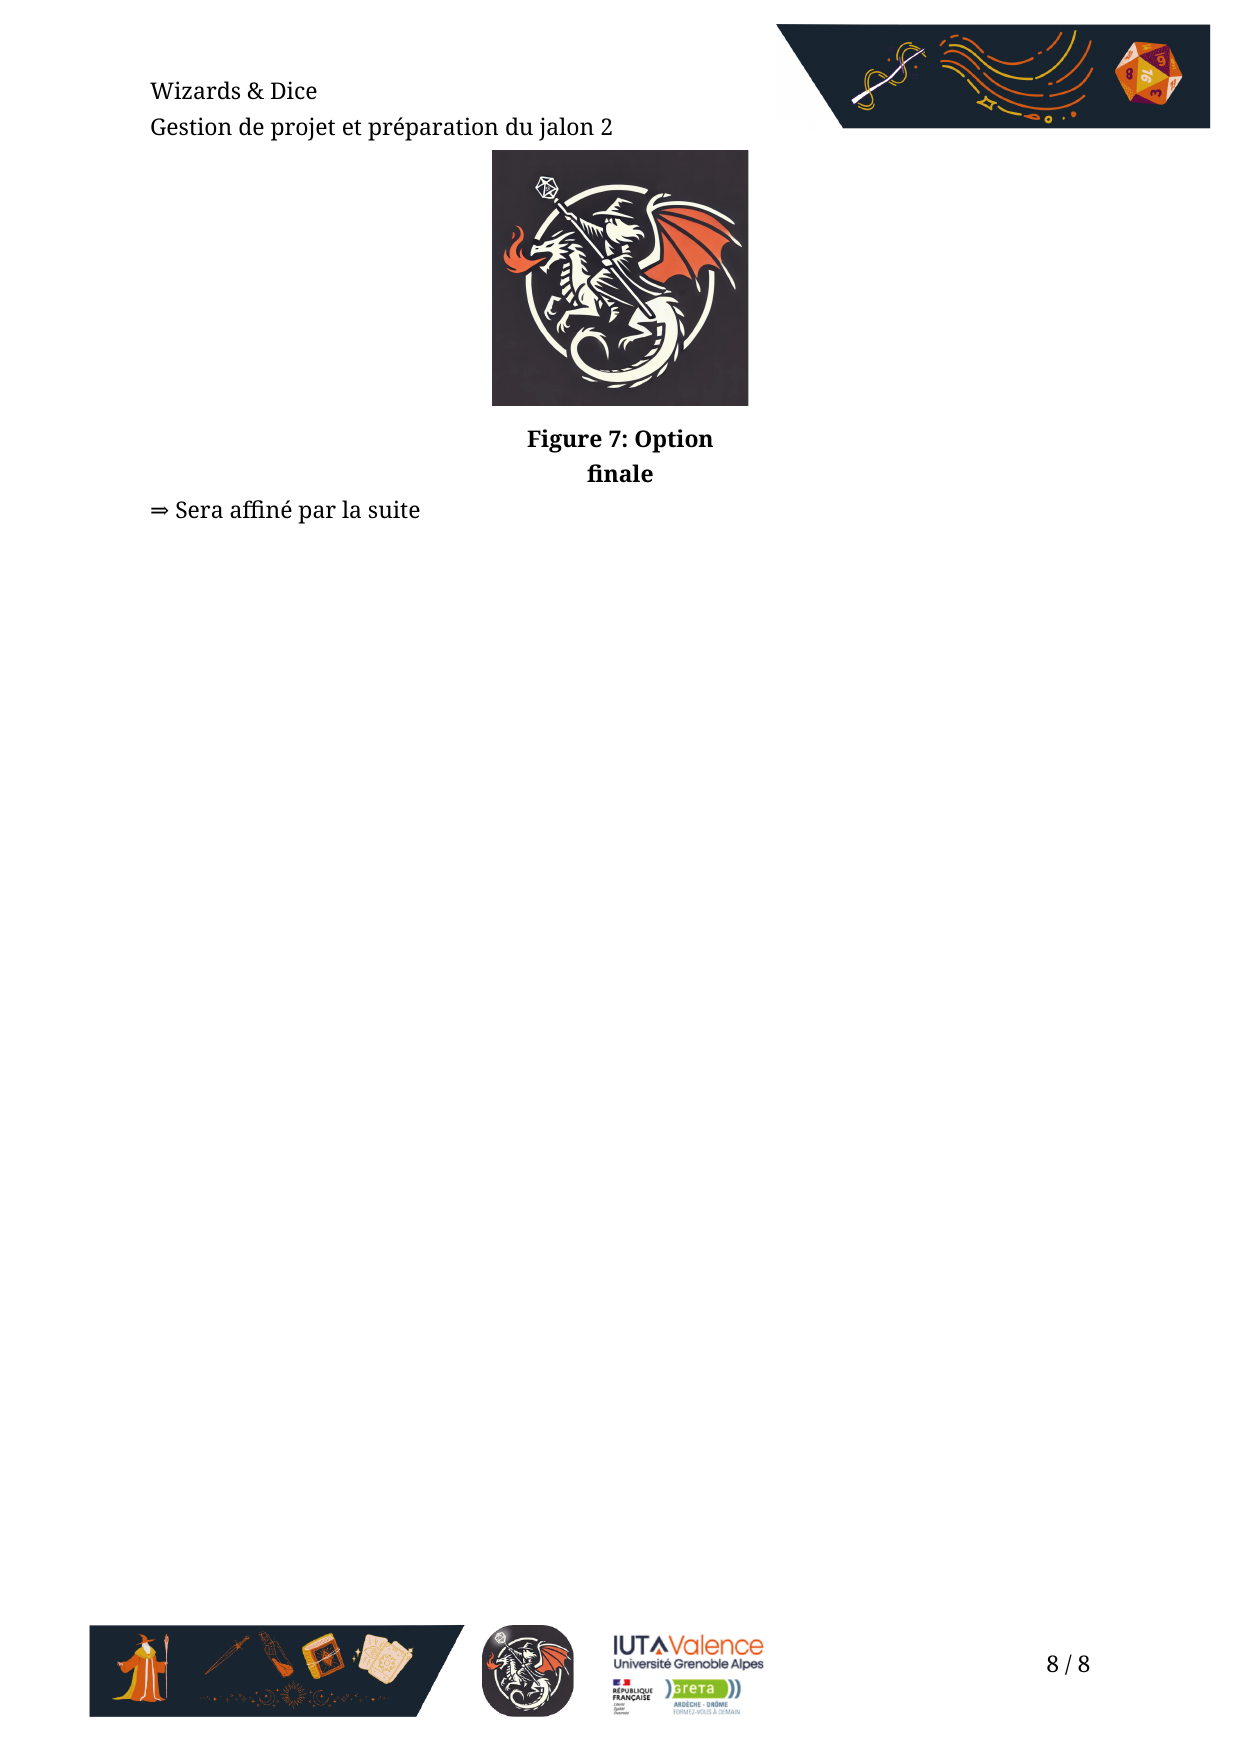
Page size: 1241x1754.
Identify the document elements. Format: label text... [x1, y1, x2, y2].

picture [771, 21, 1218, 131]
text ⇒ Sera affiné par la suite [150, 494, 1090, 526]
text Figure 7: Option finale [492, 406, 748, 490]
picture [492, 150, 749, 406]
picture [81, 1614, 788, 1726]
